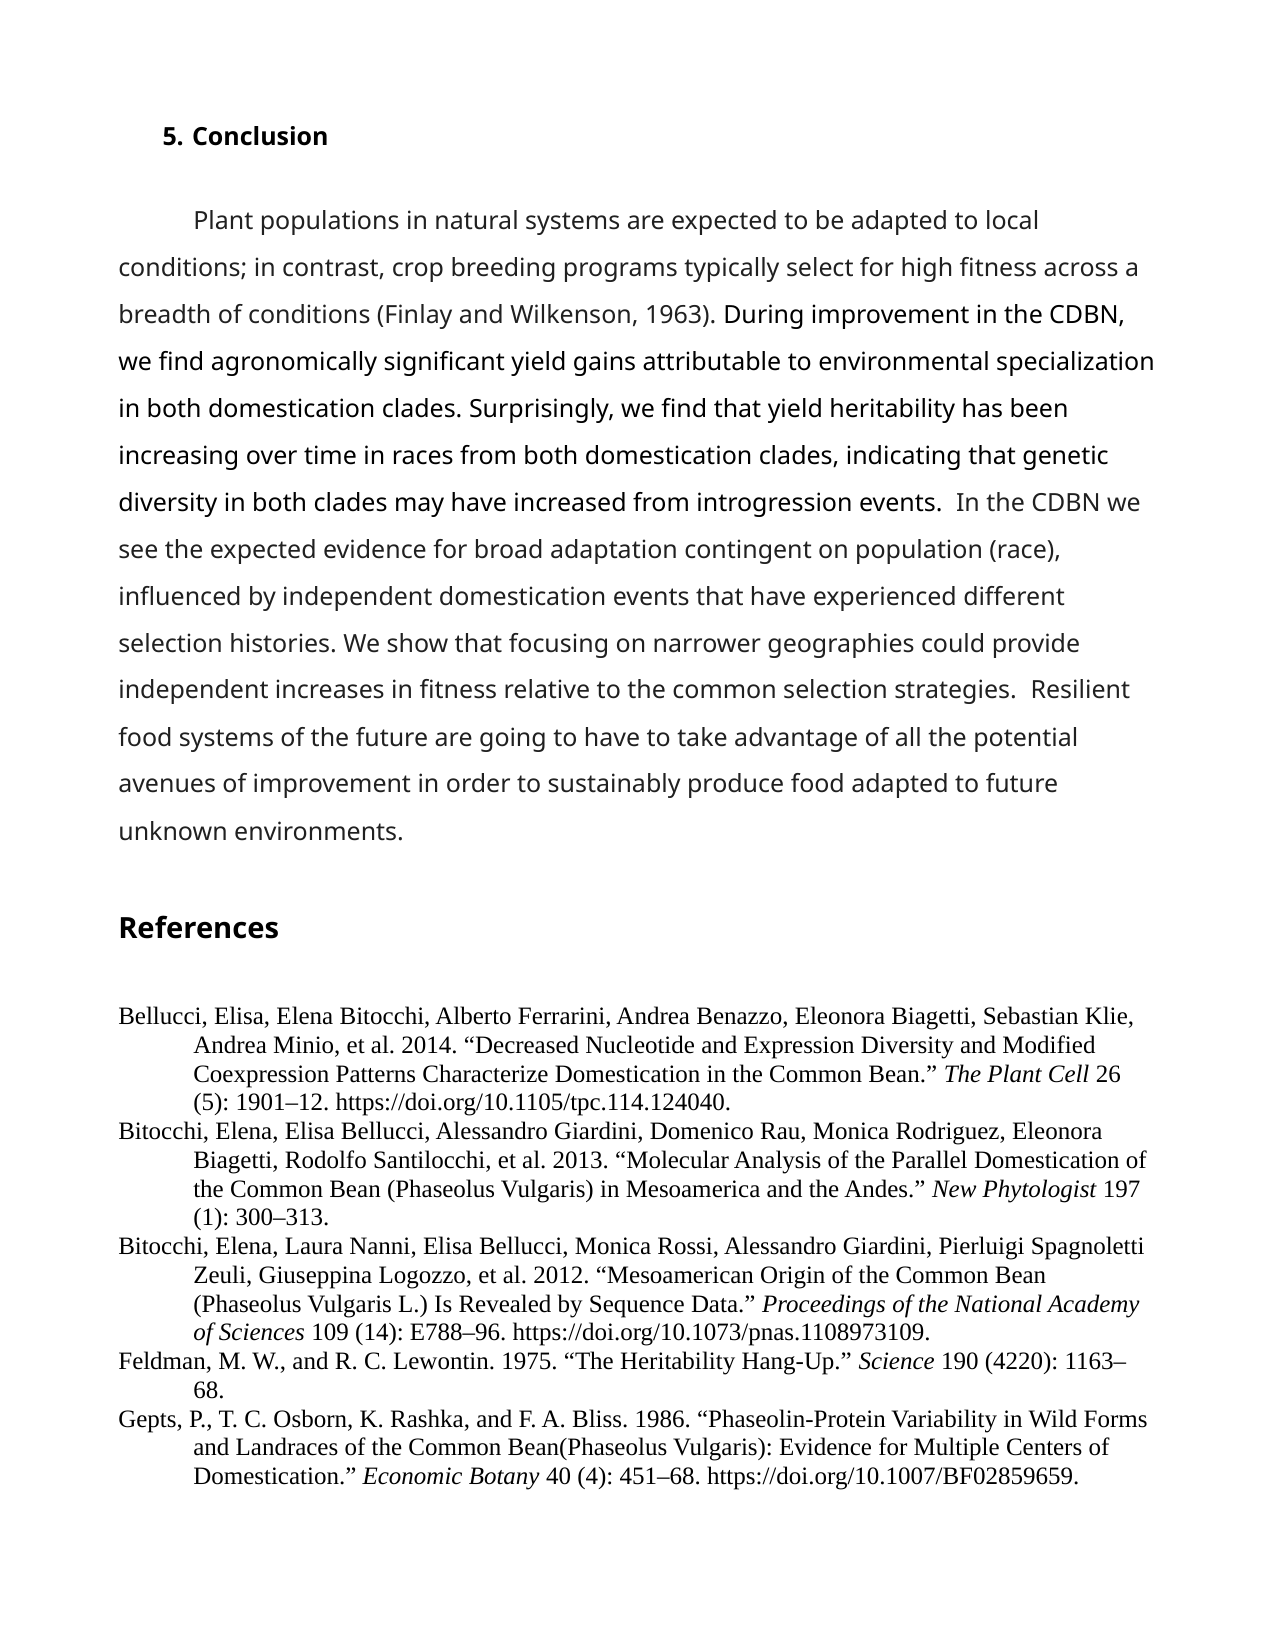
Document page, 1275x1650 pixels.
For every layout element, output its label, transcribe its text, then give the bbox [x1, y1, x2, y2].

text Gepts, P., T. C. Osborn, K. Rashka, and F. A. Bliss. 1986. “Phaseolin-Protein Variability in Wild Forms and Landraces of the Common Bean(Phaseolus Vulgaris): Evidence for Multiple Centers of Domestication.” Economic Botany 40 (4): 451–68. https://doi.org/10.1007/BF02859659. [118, 1404, 1157, 1490]
text Bitocchi, Elena, Elisa Bellucci, Alessandro Giardini, Domenico Rau, Monica Rodriguez, Eleonora Biagetti, Rodolfo Santilocchi, et al. 2013. “Molecular Analysis of the Parallel Domestication of the Common Bean (Phaseolus Vulgaris) in Mesoamerica and the Andes.” New Phytologist 197 (1): 300–313. [118, 1116, 1157, 1231]
text Bitocchi, Elena, Laura Nanni, Elisa Bellucci, Monica Rossi, Alessandro Giardini, Pierluigi Spagnoletti Zeuli, Giuseppina Logozzo, et al. 2012. “Mesoamerican Origin of the Common Bean (Phaseolus Vulgaris L.) Is Revealed by Sequence Data.” Proceedings of the National Academy of Sciences 109 (14): E788–96. https://doi.org/10.1073/pnas.1108973109. [118, 1231, 1157, 1346]
text Feldman, M. W., and R. C. Lewontin. 1975. “The Heritability Hang-Up.” Science 190 (4220): 1163–68. [118, 1346, 1157, 1404]
text Plant populations in natural systems are expected to be adapted to local conditions; in contrast, crop breeding programs typically select for high fitness across a breadth of conditions (Finlay and Wilkenson, 1963). During improvement in the CDBN, we find agronomically significant yield gains attributable to environmental specialization in both domestication clades. Surprisingly, we find that yield heritability has been increasing over time in races from both domestication clades, indicating that genetic diversity in both clades may have increased from introgression events. In the CDBN we see the expected evidence for broad adaptation contingent on population (race), influenced by independent domestication events that have experienced different selection histories. We show that focusing on narrower geographies could provide independent increases in fitness relative to the common selection strategies. Resilient food systems of the future are going to have to take advantage of all the potential avenues of improvement in order to sustainably produce food adapted to future unknown environments. [118, 202, 1157, 847]
subtitle References [118, 908, 1157, 947]
subtitle Conclusion [162, 118, 1157, 152]
text Bellucci, Elisa, Elena Bitocchi, Alberto Ferrarini, Andrea Benazzo, Eleonora Biagetti, Sebastian Klie, Andrea Minio, et al. 2014. “Decreased Nucleotide and Expression Diversity and Modified Coexpression Patterns Characterize Domestication in the Common Bean.” The Plant Cell 26 (5): 1901–12. https://doi.org/10.1105/tpc.114.124040. [118, 1001, 1157, 1116]
